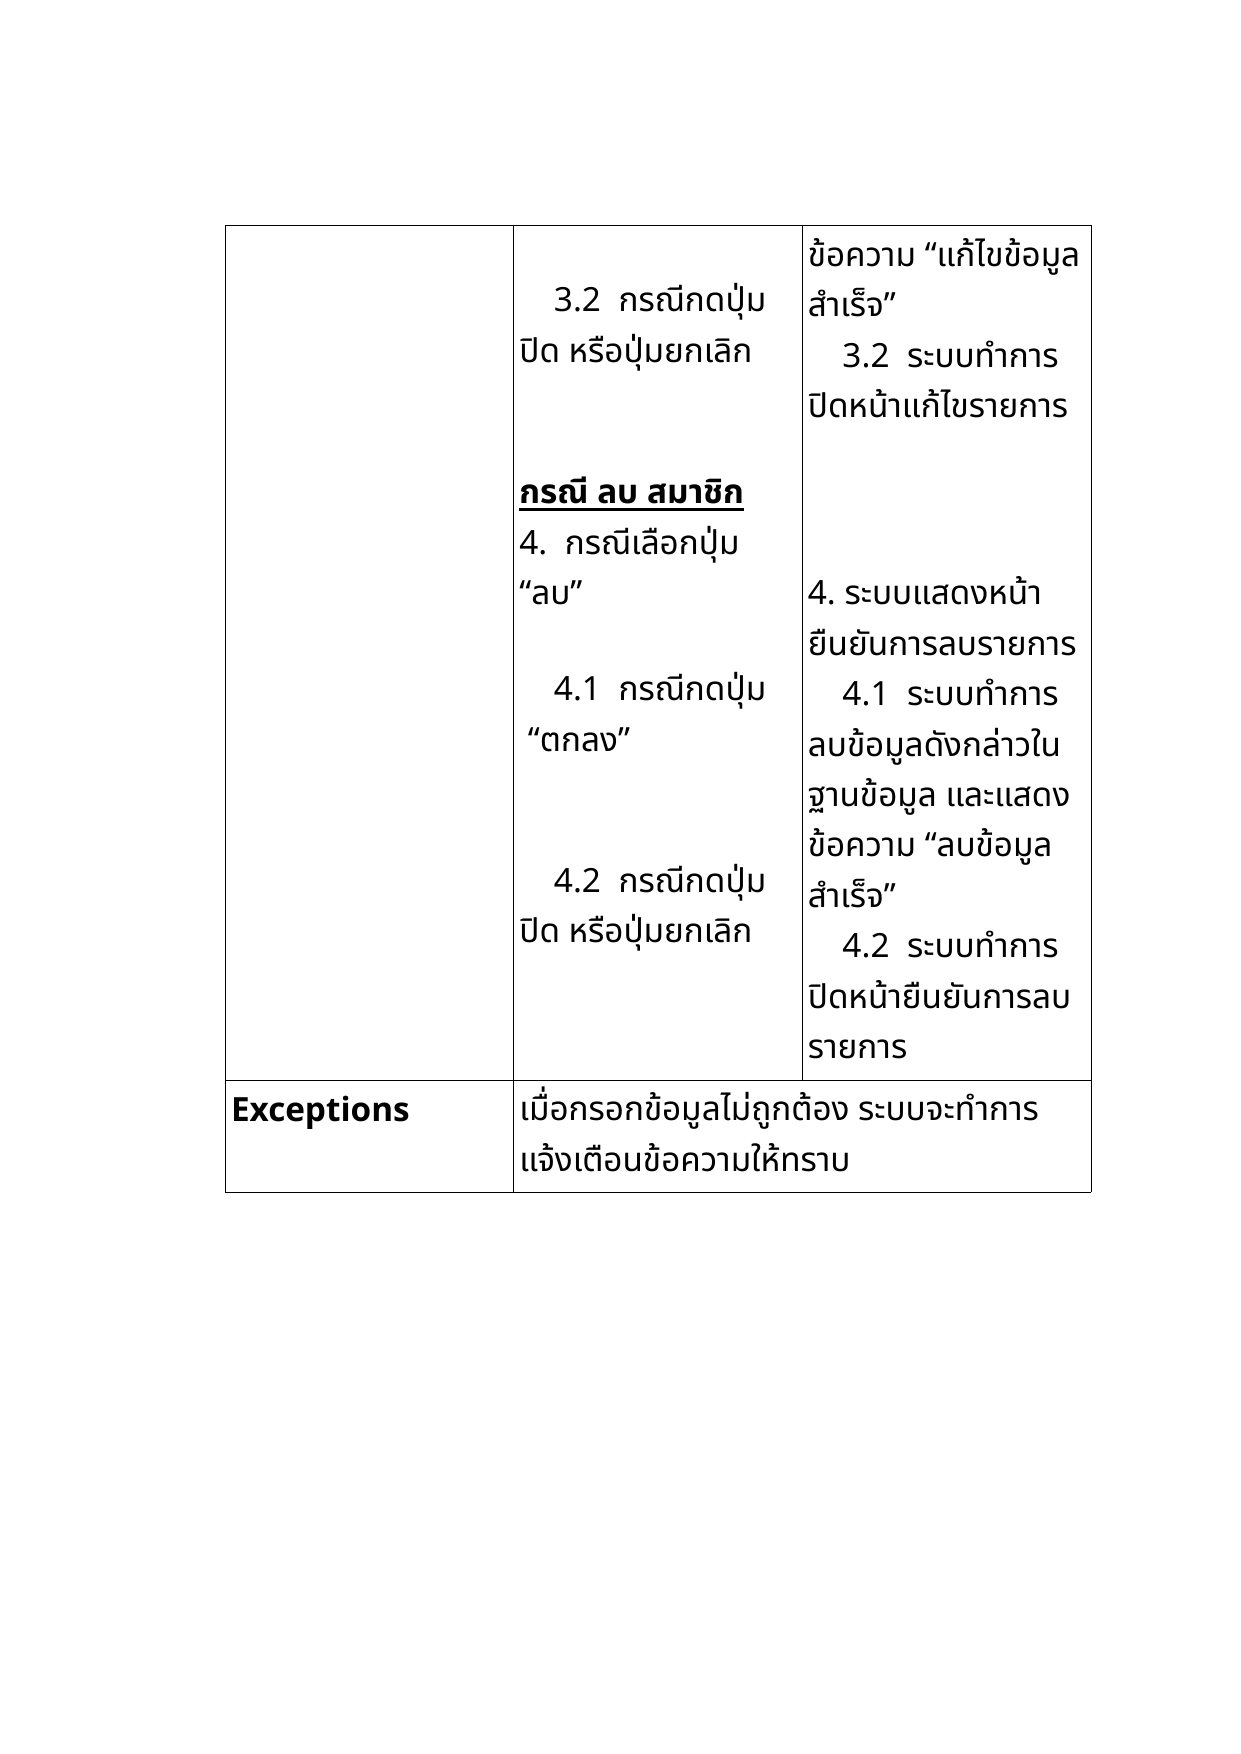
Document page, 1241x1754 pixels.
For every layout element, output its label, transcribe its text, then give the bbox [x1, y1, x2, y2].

table_cell เมื่อกรอกข้อมูลไม่ถูกต้อง ระบบจะทำการแจ้งเตือนข้อความให้ทราบ [514, 1081, 1091, 1192]
table_cell [226, 226, 513, 1079]
table_cell ข้อความ “แก้ไขข้อมูลสำเร็จ” 3.2 ระบบทำการปิดหน้าแก้ไขรายการ 4. ระบบแสดงหน้ายืนยันการลบรายการ 4.1 ระบบทำการลบข้อมูลดังกล่าวในฐานข้อมูล และแสดงข้อความ “ลบข้อมูลสำเร็จ” 4.2 ระบบทำการปิดหน้ายืนยันการลบรายการ [803, 226, 1091, 1079]
table_cell Exceptions [226, 1081, 513, 1192]
table_cell 3.2 กรณีกดปุ่มปิด หรือปุ่มยกเลิก กรณี ลบ สมาชิก 4. กรณีเลือกปุ่ม “ลบ” 4.1 กรณีกดปุ่ม “ตกลง” 4.2 กรณีกดปุ่มปิด หรือปุ่มยกเลิก [514, 226, 802, 1079]
